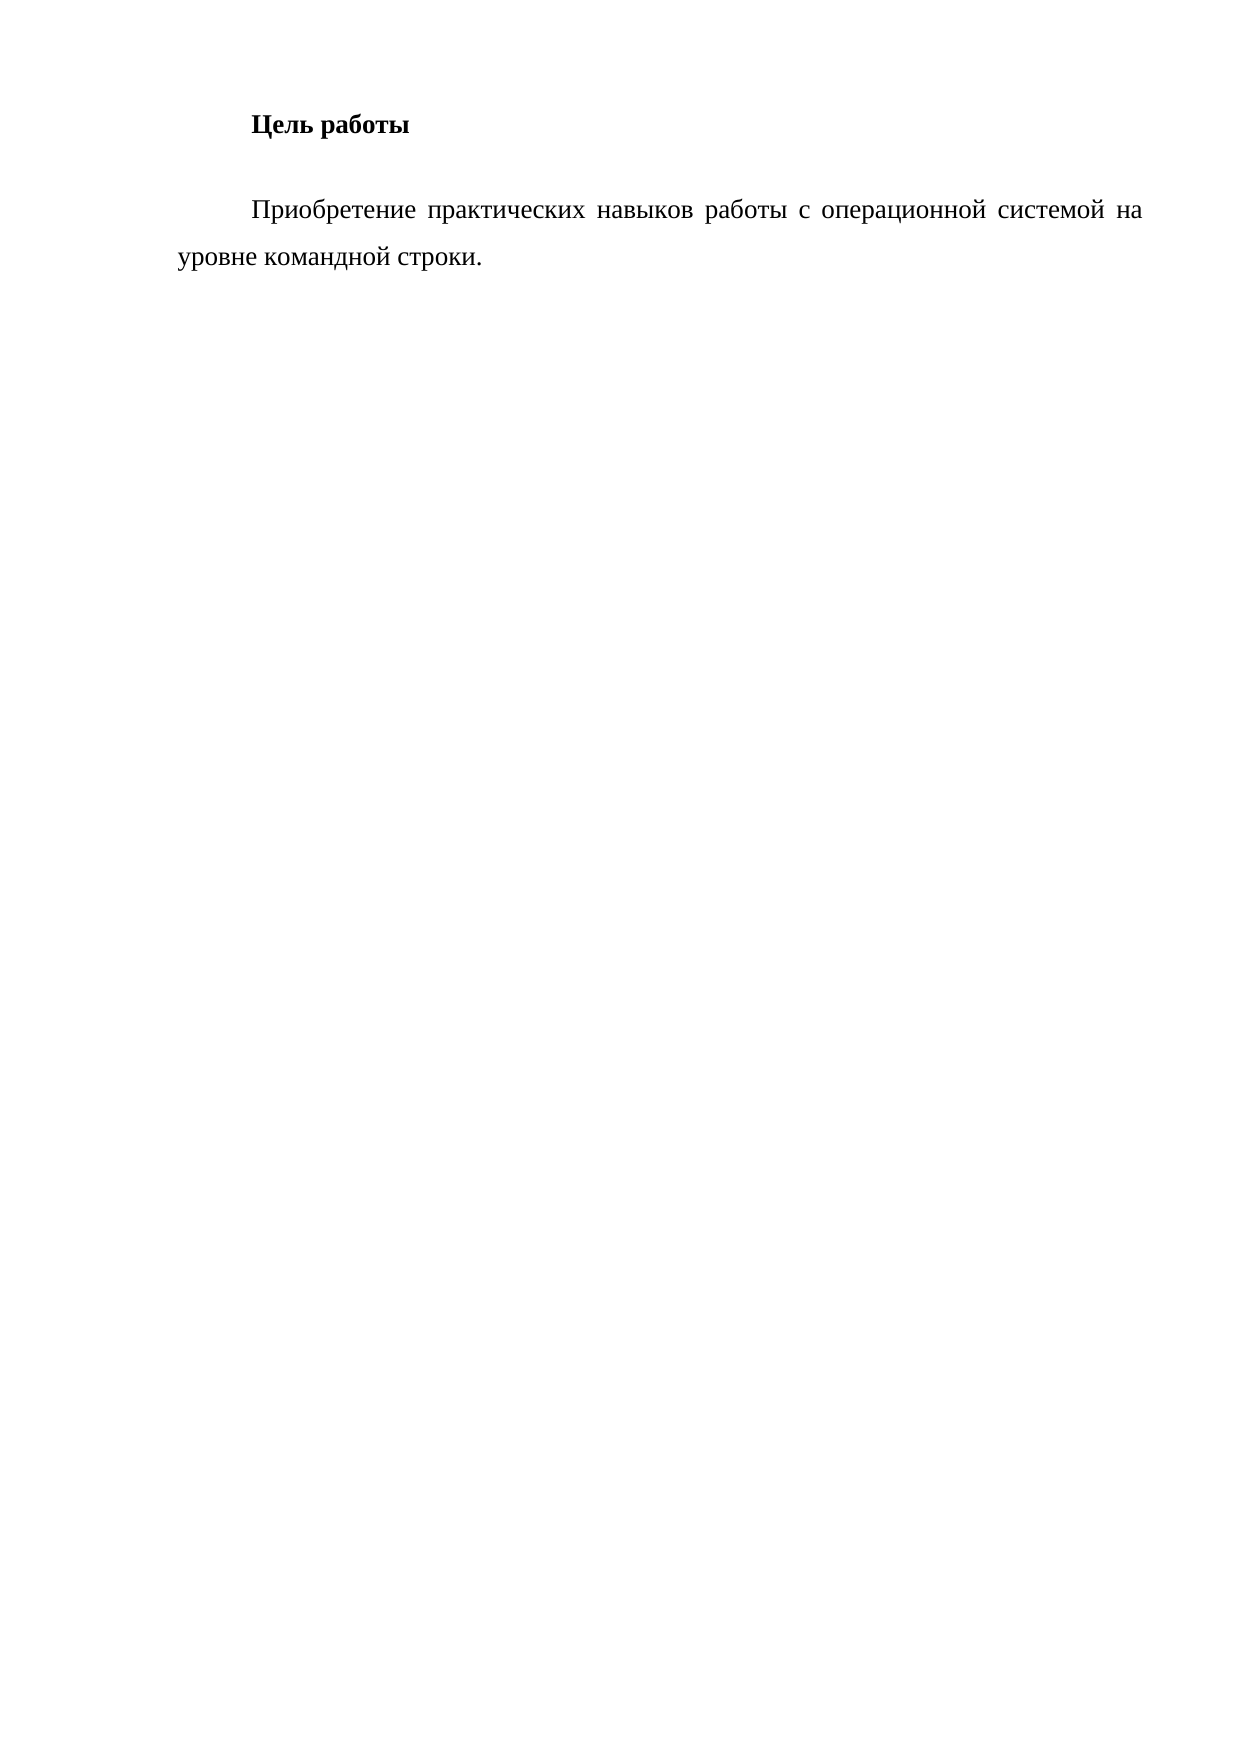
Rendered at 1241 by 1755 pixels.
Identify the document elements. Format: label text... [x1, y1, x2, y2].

subtitle Цель работы [251, 108, 1163, 139]
text Приобретение практических навыков работы с операционной системой на уровне командной строки. [177, 193, 1163, 271]
